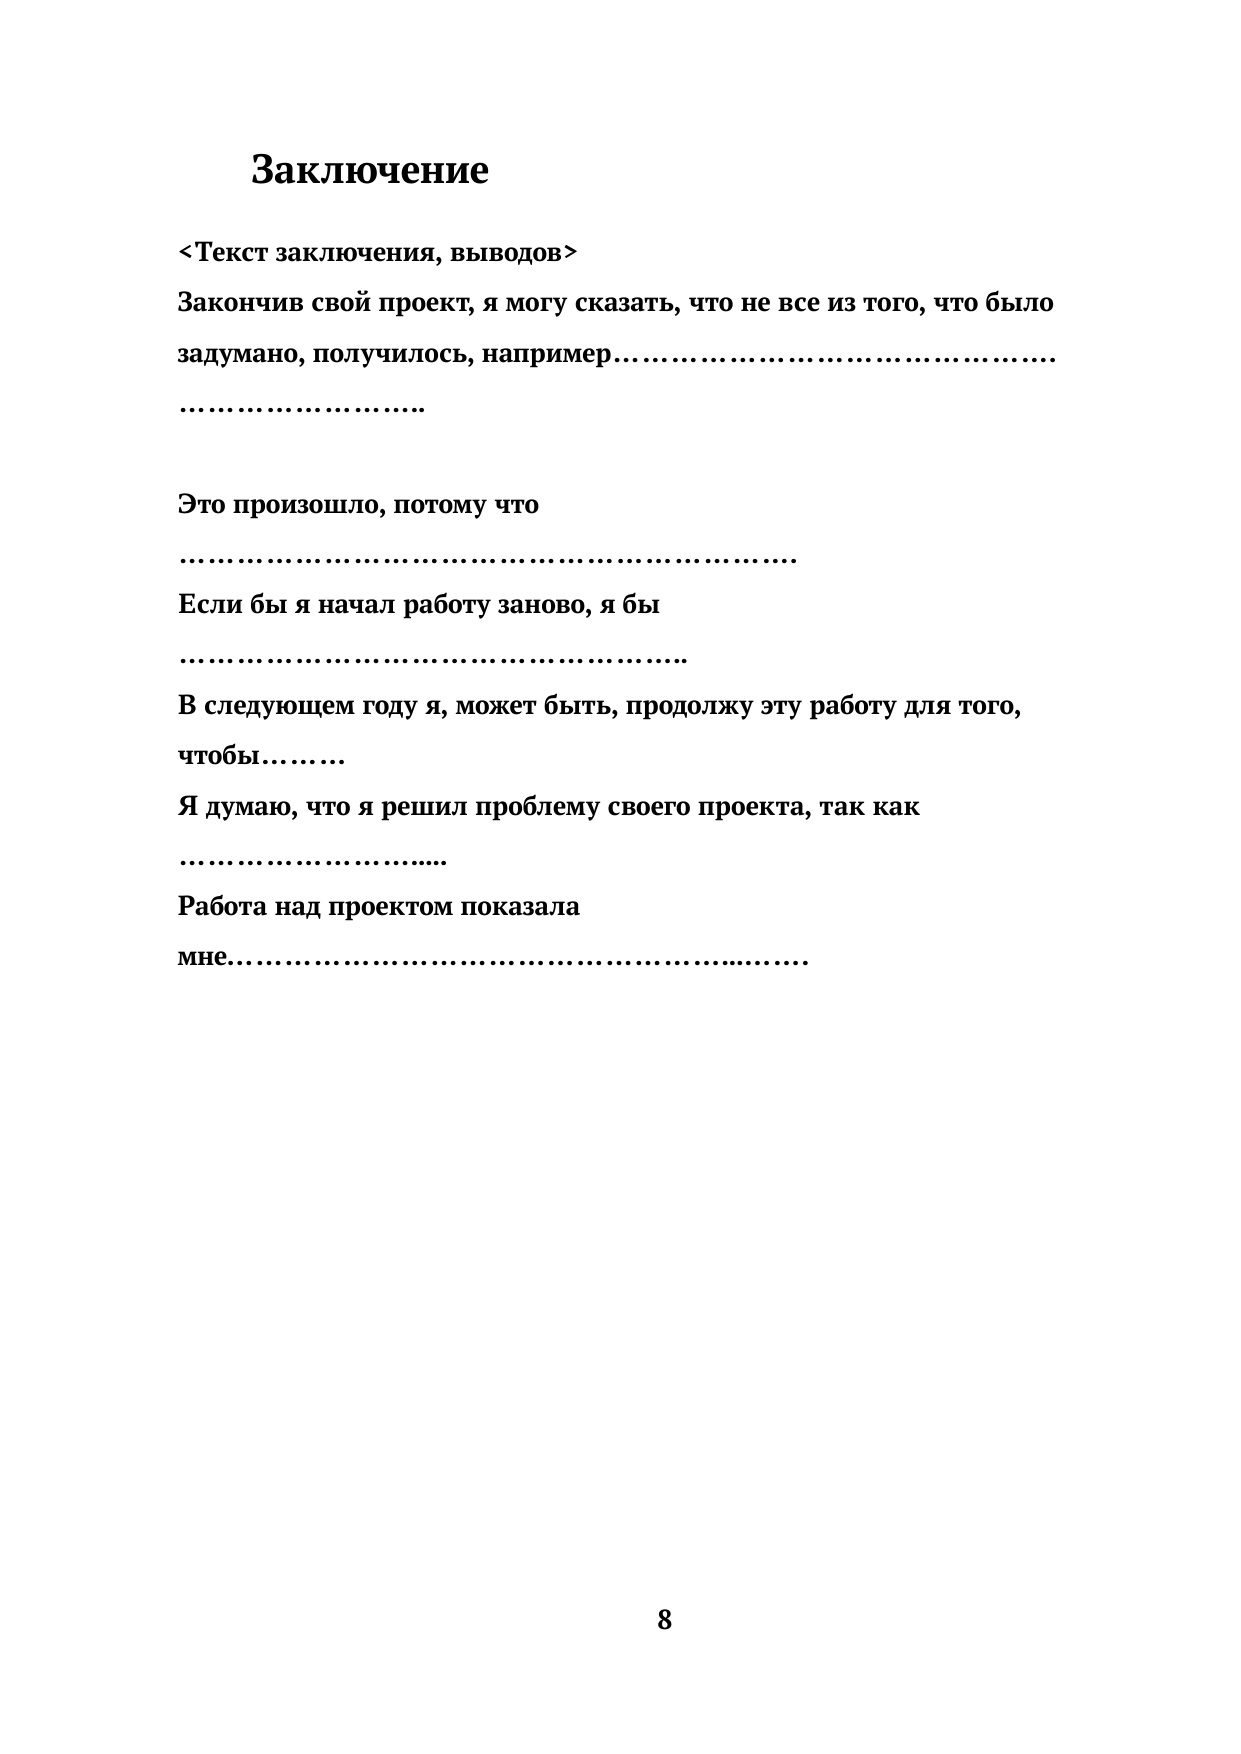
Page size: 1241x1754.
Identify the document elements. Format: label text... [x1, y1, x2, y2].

text Если бы я начал работу заново, я бы …………………………………………….. [177, 586, 1152, 670]
text В следующем году я, может быть, продолжу эту работу для того, чтобы……… [177, 687, 1152, 771]
text Я думаю, что я решил проблему своего проекта, так как ……………………..... [177, 788, 1152, 871]
text Работа над проектом показала мне……………………………………………...……. [177, 888, 1152, 972]
text Это произошло, потому что ………………………………………………………. [177, 486, 1152, 569]
text <Текст заключения, выводов> [177, 234, 1152, 268]
text Закончив свой проект, я могу сказать, что не все из того, что было задумано, получилось, например……………………………………….…………………….. [177, 284, 1152, 419]
subtitle Заключение [251, 143, 1152, 193]
